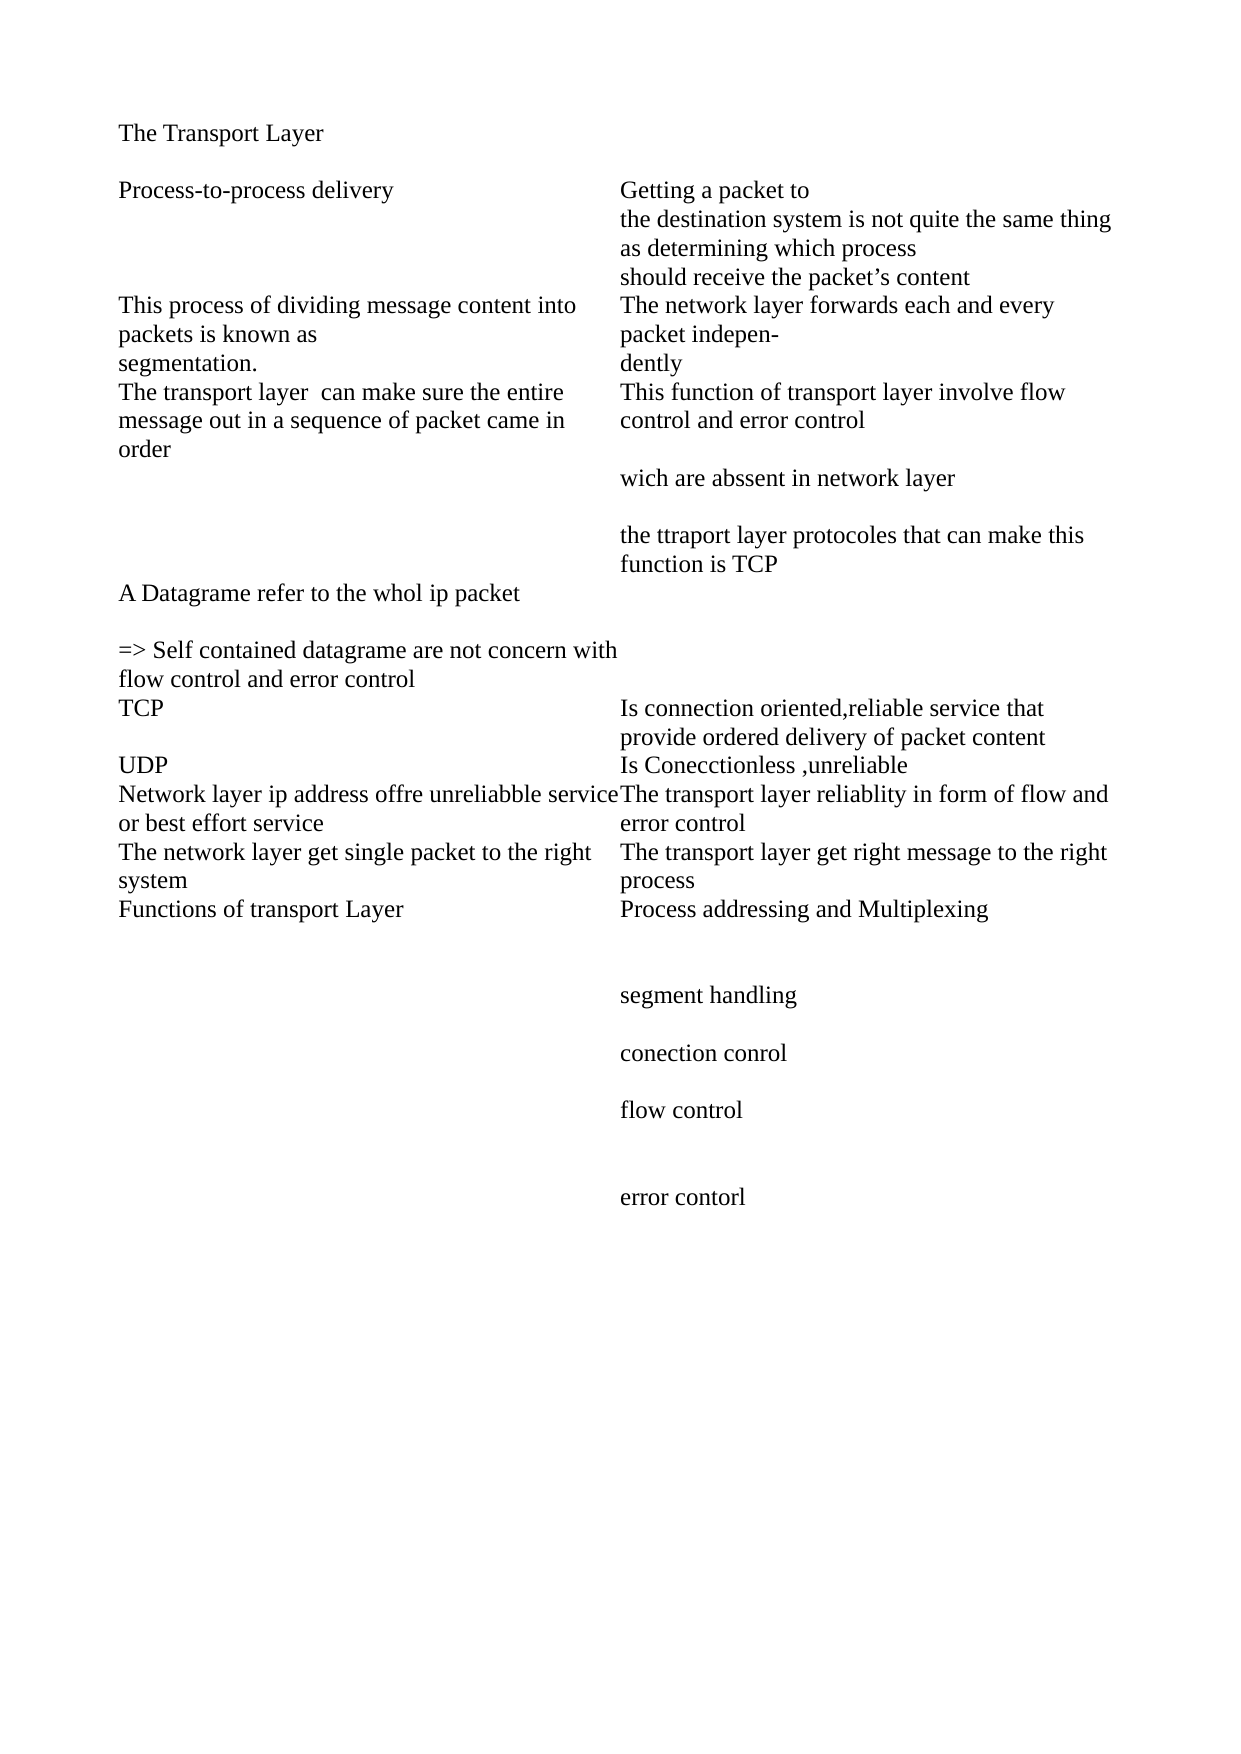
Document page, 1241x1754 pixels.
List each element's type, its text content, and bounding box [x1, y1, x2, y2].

table_cell [118, 1211, 620, 1239]
table_cell UDP [118, 751, 620, 779]
table_cell The transport layer get right message to the right process [620, 837, 1122, 894]
table_cell Network layer ip address offre unreliabble service or best effort service [118, 779, 620, 837]
table_cell [620, 1239, 1122, 1268]
table_cell Is connection oriented,reliable service that provide ordered delivery of packet content [620, 693, 1122, 751]
table_cell [620, 1268, 1122, 1297]
table_cell [620, 1412, 1122, 1441]
table_cell [620, 1383, 1122, 1412]
table_cell [118, 1412, 620, 1441]
table_cell The network layer forwards each and every packet indepen- dently [620, 291, 1122, 377]
table_cell [118, 1297, 620, 1326]
table_cell [620, 1527, 1122, 1556]
table_cell [118, 1383, 620, 1412]
table_cell [118, 1239, 620, 1268]
table_cell [620, 1211, 1122, 1239]
table_header Process-to-process delivery [118, 176, 620, 291]
table_cell [620, 1326, 1122, 1354]
table_cell [620, 1297, 1122, 1326]
table_cell A Datagrame refer to the whol ip packet => Self contained datagrame are not concern with flow control and error control [118, 578, 620, 693]
table_cell [118, 1441, 620, 1469]
table_cell Is Conecctionless ,unreliable [620, 751, 1122, 779]
table_cell [118, 1469, 620, 1498]
table_cell [620, 1498, 1122, 1527]
table_cell [118, 1354, 620, 1383]
table_cell The network layer get single packet to the right system [118, 837, 620, 894]
table_cell [118, 1326, 620, 1354]
table_cell The transport layer reliablity in form of flow and error control [620, 779, 1122, 837]
table_header Getting a packet to the destination system is not quite the same thing as determining which process should receive the packet’s content [620, 176, 1122, 291]
table_cell [118, 1527, 620, 1556]
text The Transport Layer [118, 118, 1122, 147]
table_cell Functions of transport Layer [118, 894, 620, 1211]
table_cell TCP [118, 693, 620, 751]
table_cell [118, 1498, 620, 1527]
table_cell [620, 578, 1122, 693]
table_cell [620, 1354, 1122, 1383]
table_cell [620, 1469, 1122, 1498]
table_cell The transport layer can make sure the entire message out in a sequence of packet came in order [118, 377, 620, 578]
table_cell This process of dividing message content into packets is known as segmentation. [118, 291, 620, 377]
table_cell [620, 1441, 1122, 1469]
table_cell Process addressing and Multiplexing segment handling conection conrol flow control error contorl [620, 894, 1122, 1211]
table_cell This function of transport layer involve flow control and error control wich are abssent in network layer the ttraport layer protocoles that can make this function is TCP [620, 377, 1122, 578]
table_cell [118, 1268, 620, 1297]
